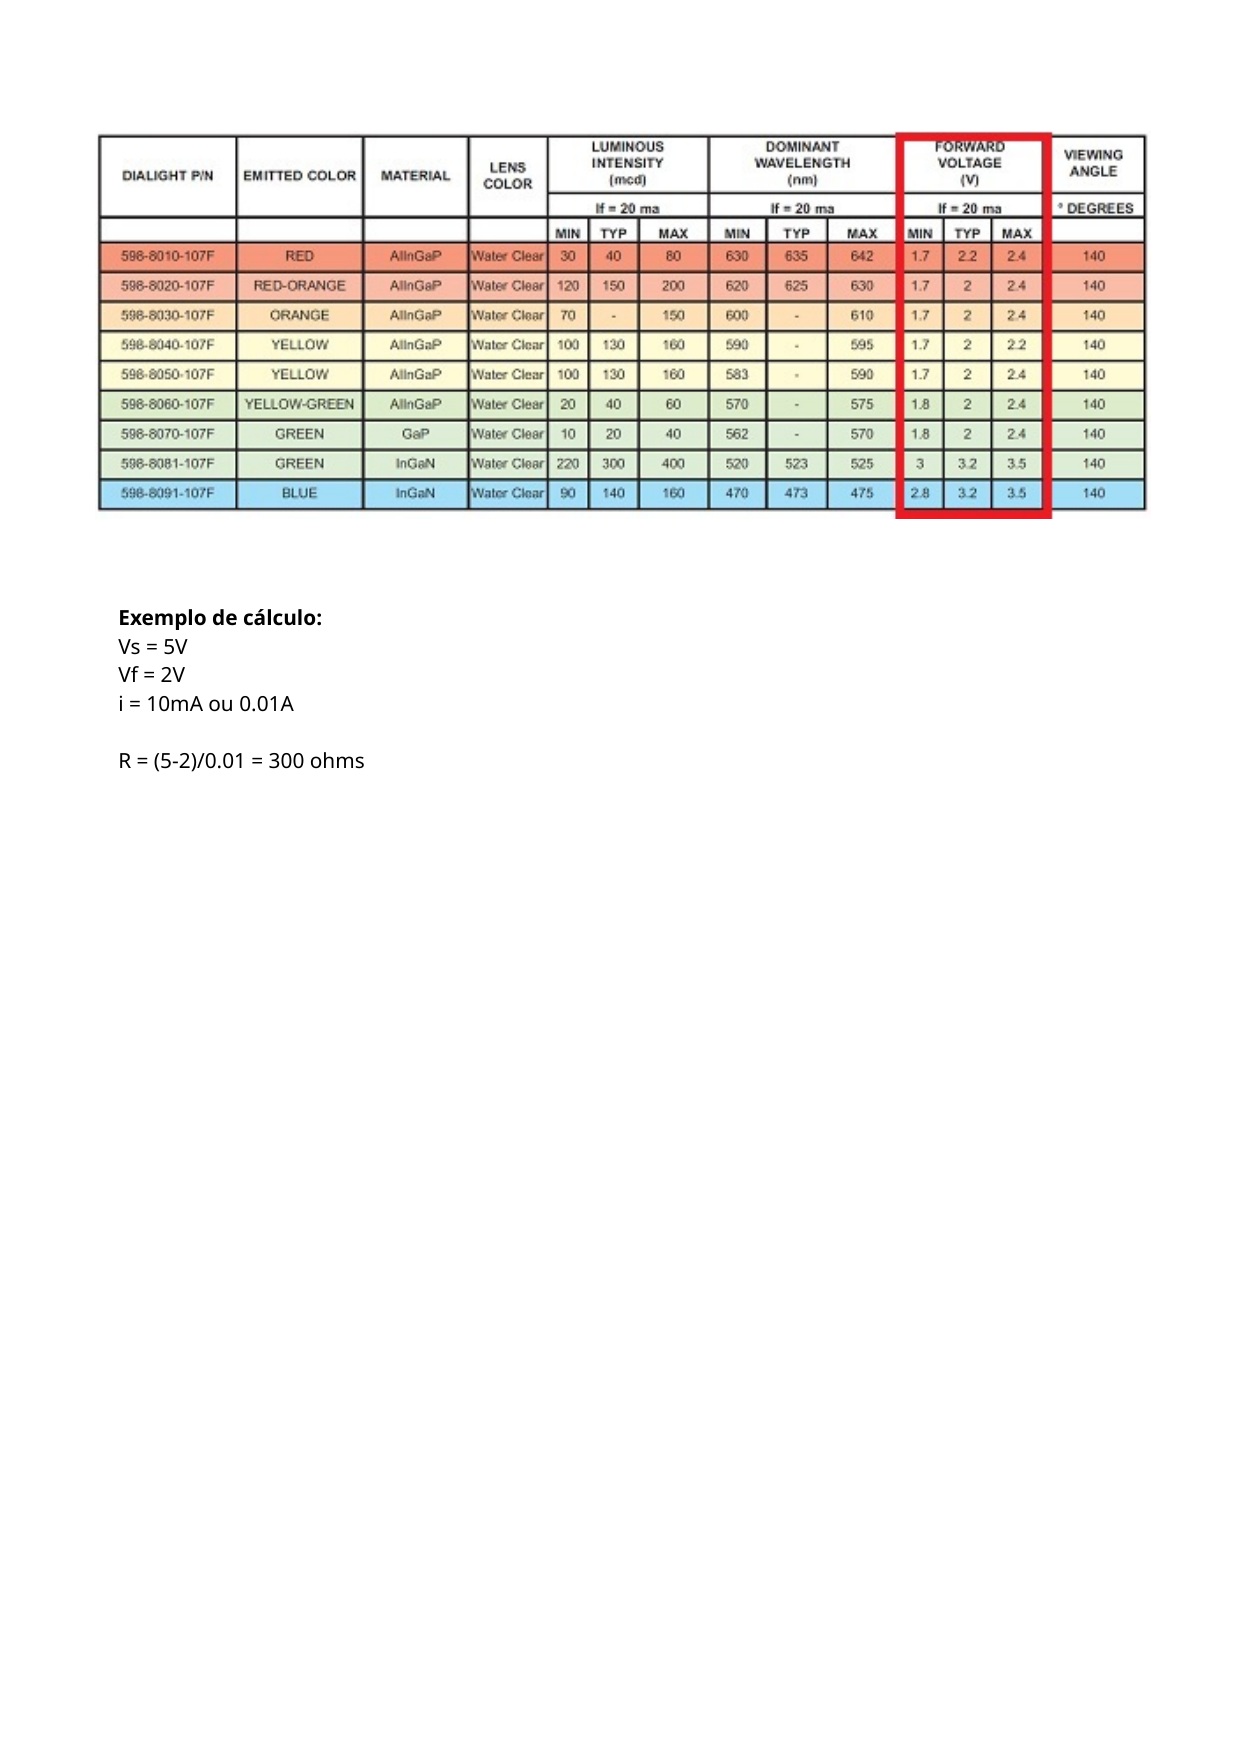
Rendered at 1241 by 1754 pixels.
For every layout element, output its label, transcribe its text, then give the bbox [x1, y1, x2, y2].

text i = 10mA ou 0.01A [118, 689, 1122, 717]
text R = (5-2)/0.01 = 300 ohms [118, 746, 1122, 774]
text Vf = 2V [118, 660, 1122, 689]
picture [95, 131, 1151, 519]
text Vs = 5V [118, 632, 1122, 660]
text Exemplo de cálculo: [118, 603, 1122, 632]
